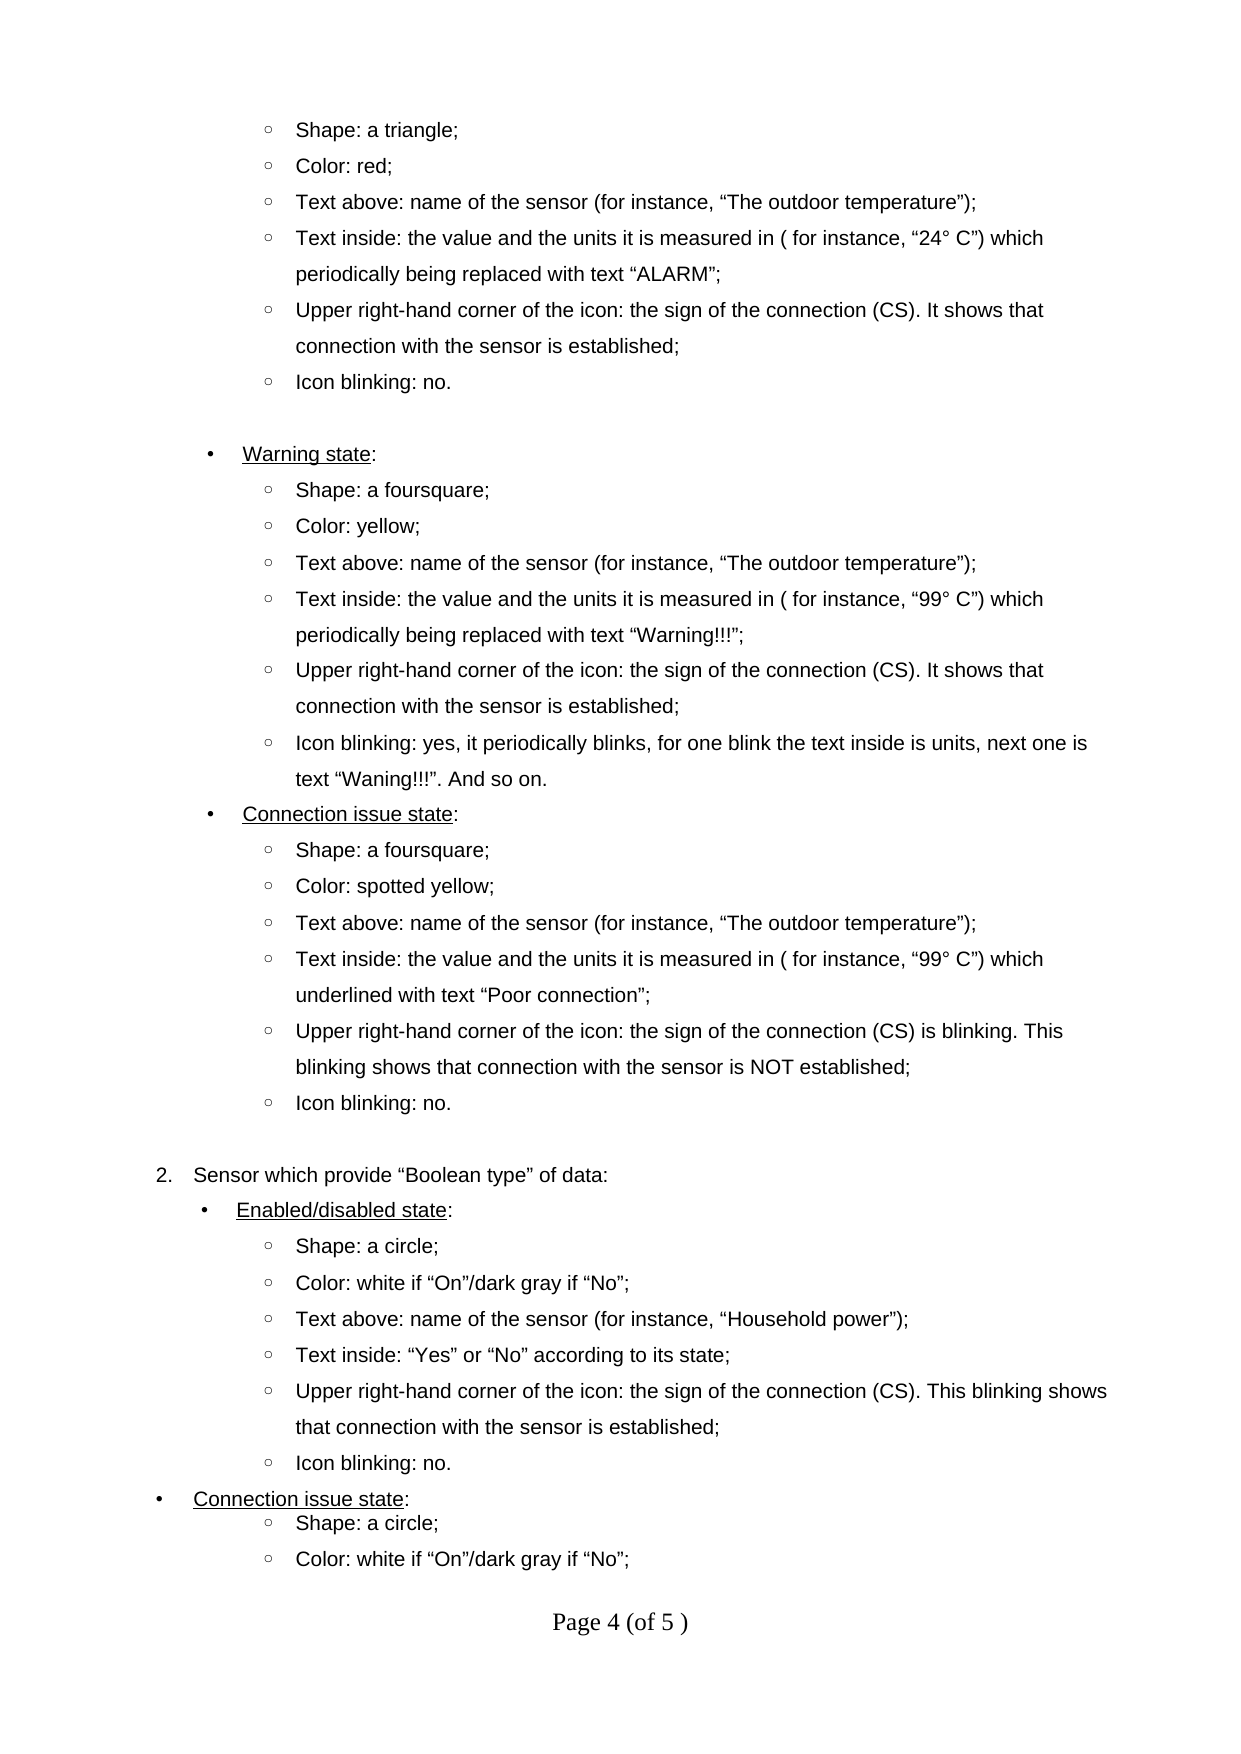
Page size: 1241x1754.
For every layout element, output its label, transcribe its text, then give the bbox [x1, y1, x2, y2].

list Text above: name of the sensor (for instance, “The outdoor temperature”); [260, 910, 1122, 934]
list Icon blinking: no. [260, 1090, 1122, 1114]
list Color: white if “On”/dark gray if “No”; [260, 1547, 1122, 1571]
list Text above: name of the sensor (for instance, “Household power”); [260, 1306, 1122, 1331]
list Shape: a foursquare; [260, 478, 1122, 502]
list Text above: name of the sensor (for instance, “The outdoor temperature”); [260, 550, 1122, 574]
list Upper right-hand corner of the icon: the sign of the connection (CS). It shows that connection with the sensor is established; [260, 658, 1122, 718]
list Shape: a circle; [260, 1511, 1122, 1535]
list Color: spotted yellow; [260, 874, 1122, 898]
list Text inside: the value and the units it is measured in ( for instance, “99° C”) which underlined with text “Poor connection”; [260, 946, 1122, 1006]
list Shape: a triangle; [260, 118, 1122, 142]
list Upper right-hand corner of the icon: the sign of the connection (CS). It shows that connection with the sensor is established; [260, 298, 1122, 358]
list Connection issue state: [156, 1487, 1122, 1511]
list Warning state: [207, 442, 1122, 466]
list Icon blinking: no. [260, 1451, 1122, 1474]
list Shape: a foursquare; [260, 838, 1122, 862]
list Shape: a circle; [260, 1234, 1122, 1258]
list Text inside: the value and the units it is measured in ( for instance, “24° C”) which periodically being replaced with text “ALARM”; [260, 226, 1122, 286]
list Upper right-hand corner of the icon: the sign of the connection (CS). This blinking shows that connection with the sensor is established; [260, 1378, 1122, 1438]
list Icon blinking: yes, it periodically blinks, for one blink the text inside is units, next one is text “Waning!!!”. And so on. [260, 730, 1122, 790]
list Enabled/disabled state: [201, 1198, 1122, 1222]
list Text inside: “Yes” or “No” according to its state; [260, 1342, 1122, 1367]
list Upper right-hand corner of the icon: the sign of the connection (CS) is blinking. This blinking shows that connection with the sensor is NOT established; [260, 1018, 1122, 1078]
list Connection issue state: [207, 802, 1122, 826]
list Color: white if “On”/dark gray if “No”; [260, 1270, 1122, 1294]
list Color: yellow; [260, 514, 1122, 538]
list Icon blinking: no. [260, 370, 1122, 394]
list Sensor which provide “Boolean type” of data: [156, 1162, 1122, 1186]
list Color: red; [260, 154, 1122, 178]
list Text inside: the value and the units it is measured in ( for instance, “99° C”) which periodically being replaced with text “Warning!!!”; [260, 586, 1122, 646]
list Text above: name of the sensor (for instance, “The outdoor temperature”); [260, 190, 1122, 214]
